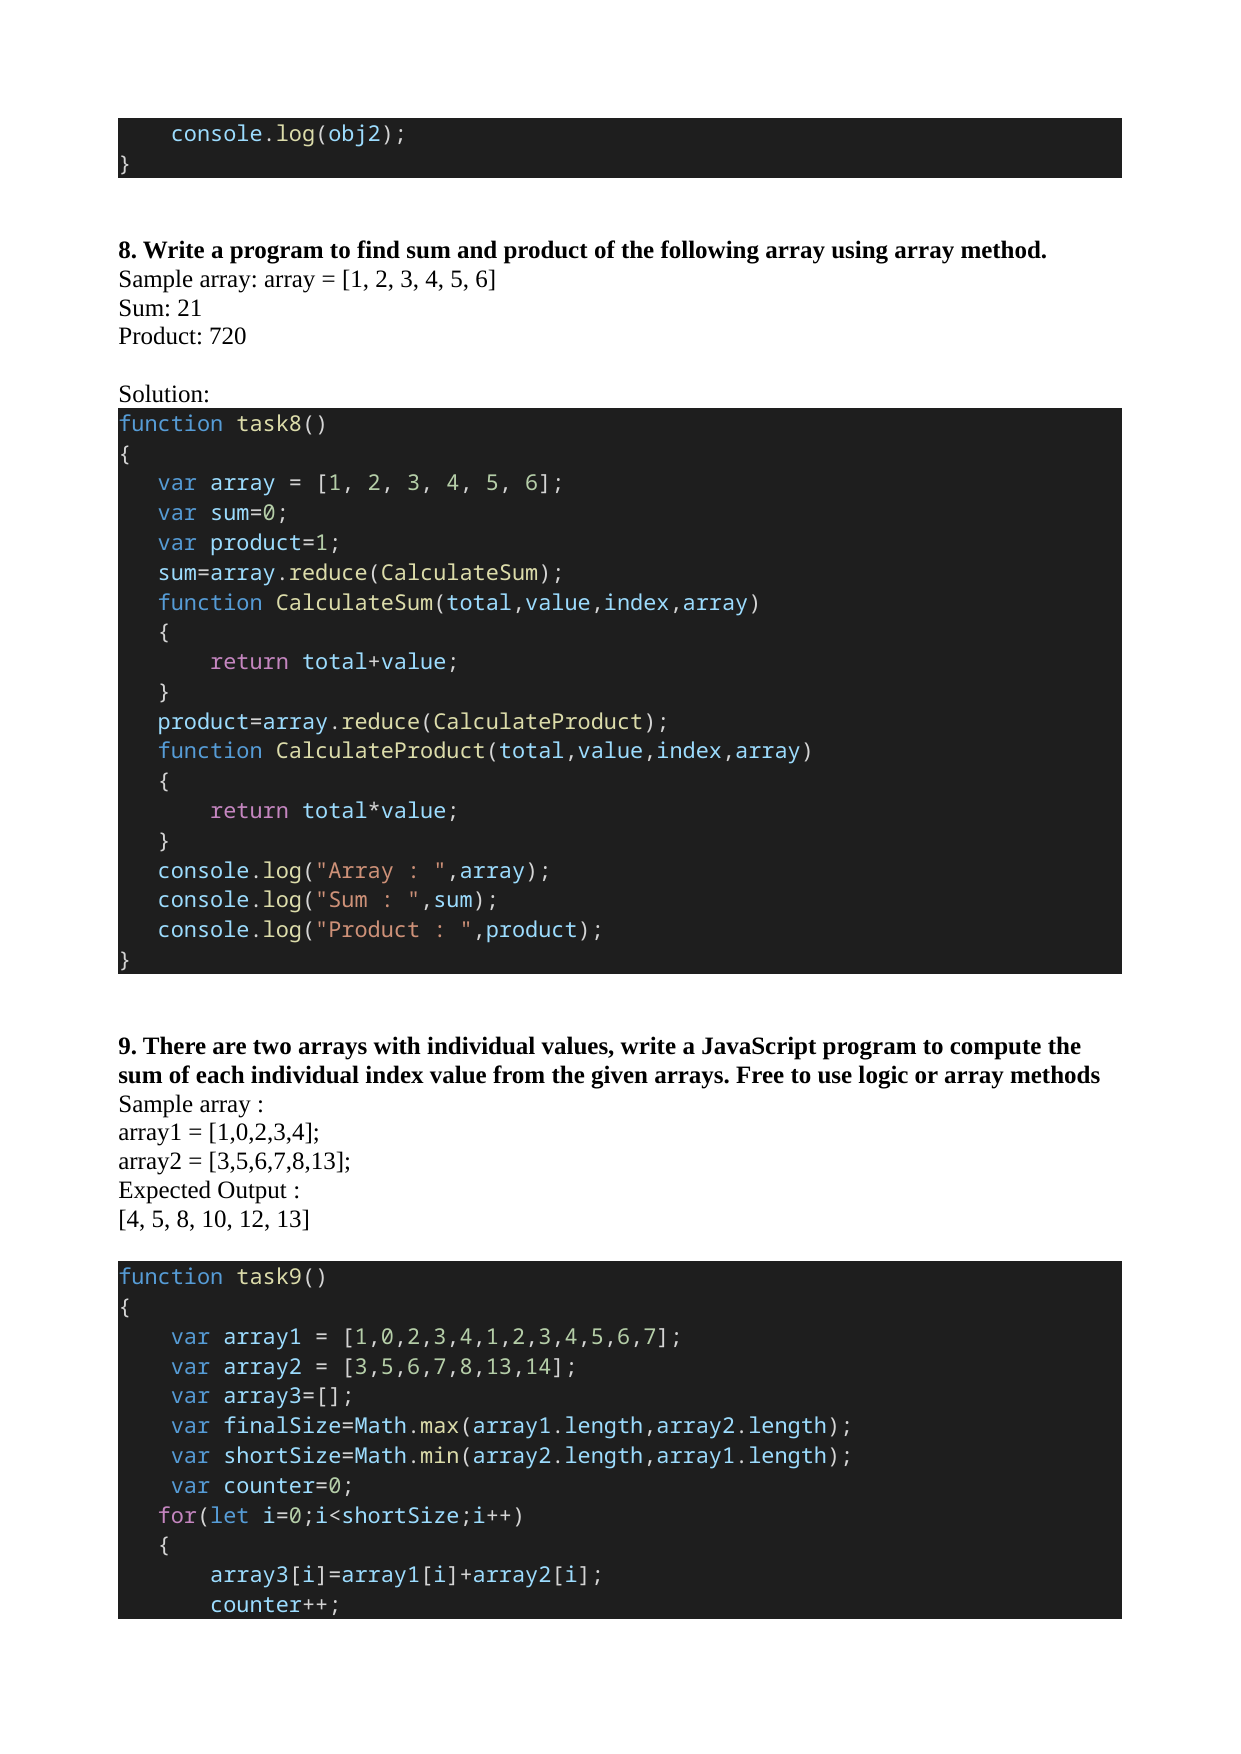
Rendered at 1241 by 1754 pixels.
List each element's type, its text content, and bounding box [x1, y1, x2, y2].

text Solution: [118, 379, 1122, 408]
text sum=array.reduce(CalculateSum); [118, 557, 1122, 586]
text counter++; [118, 1589, 1122, 1619]
text var array = [1, 2, 3, 4, 5, 6]; [118, 467, 1122, 497]
text var counter=0; [118, 1470, 1122, 1499]
text console.log("Product : ",product); [118, 914, 1122, 944]
text console.log(obj2); [118, 118, 1122, 148]
text return total*value; [118, 795, 1122, 825]
text return total+value; [118, 646, 1122, 676]
text { [118, 765, 1122, 795]
text function CalculateProduct(total,value,index,array) [118, 735, 1122, 765]
text function task9() [118, 1261, 1122, 1291]
text var shortSize=Math.min(array2.length,array1.length); [118, 1440, 1122, 1470]
text function task8() [118, 408, 1122, 437]
text var finalSize=Math.max(array1.length,array2.length); [118, 1410, 1122, 1440]
text console.log("Array : ",array); [118, 854, 1122, 884]
text var sum=0; [118, 497, 1122, 527]
text Product: 720 [118, 321, 1122, 350]
text var array1 = [1,0,2,3,4,1,2,3,4,5,6,7]; [118, 1321, 1122, 1351]
text { [118, 616, 1122, 646]
text var product=1; [118, 527, 1122, 557]
text array3[i]=array1[i]+array2[i]; [118, 1559, 1122, 1589]
text } [118, 676, 1122, 706]
text } [118, 944, 1122, 974]
text product=array.reduce(CalculateProduct); [118, 706, 1122, 735]
text { [118, 437, 1122, 467]
text } [118, 825, 1122, 854]
text console.log("Sum : ",sum); [118, 884, 1122, 914]
text for(let i=0;i<shortSize;i++) [118, 1499, 1122, 1529]
text function CalculateSum(total,value,index,array) [118, 586, 1122, 616]
text Sum: 21 [118, 293, 1122, 321]
text { [118, 1291, 1122, 1321]
text { [118, 1529, 1122, 1559]
text } [118, 148, 1122, 178]
text 9. There are two arrays with individual values, write a JavaScript program to compute the sum of each individual index value from the given arrays. Free to use logic or array methods Sample array : array1 = [1,0,2,3,4]; array2 = [3,5,6,7,8,13]; Expected Output : [4, 5, 8, 10, 12, 13] [118, 1031, 1122, 1232]
text 8. Write a program to find sum and product of the following array using array method. Sample array: array = [1, 2, 3, 4, 5, 6] [118, 235, 1122, 293]
text var array2 = [3,5,6,7,8,13,14]; [118, 1351, 1122, 1380]
text var array3=[]; [118, 1380, 1122, 1410]
